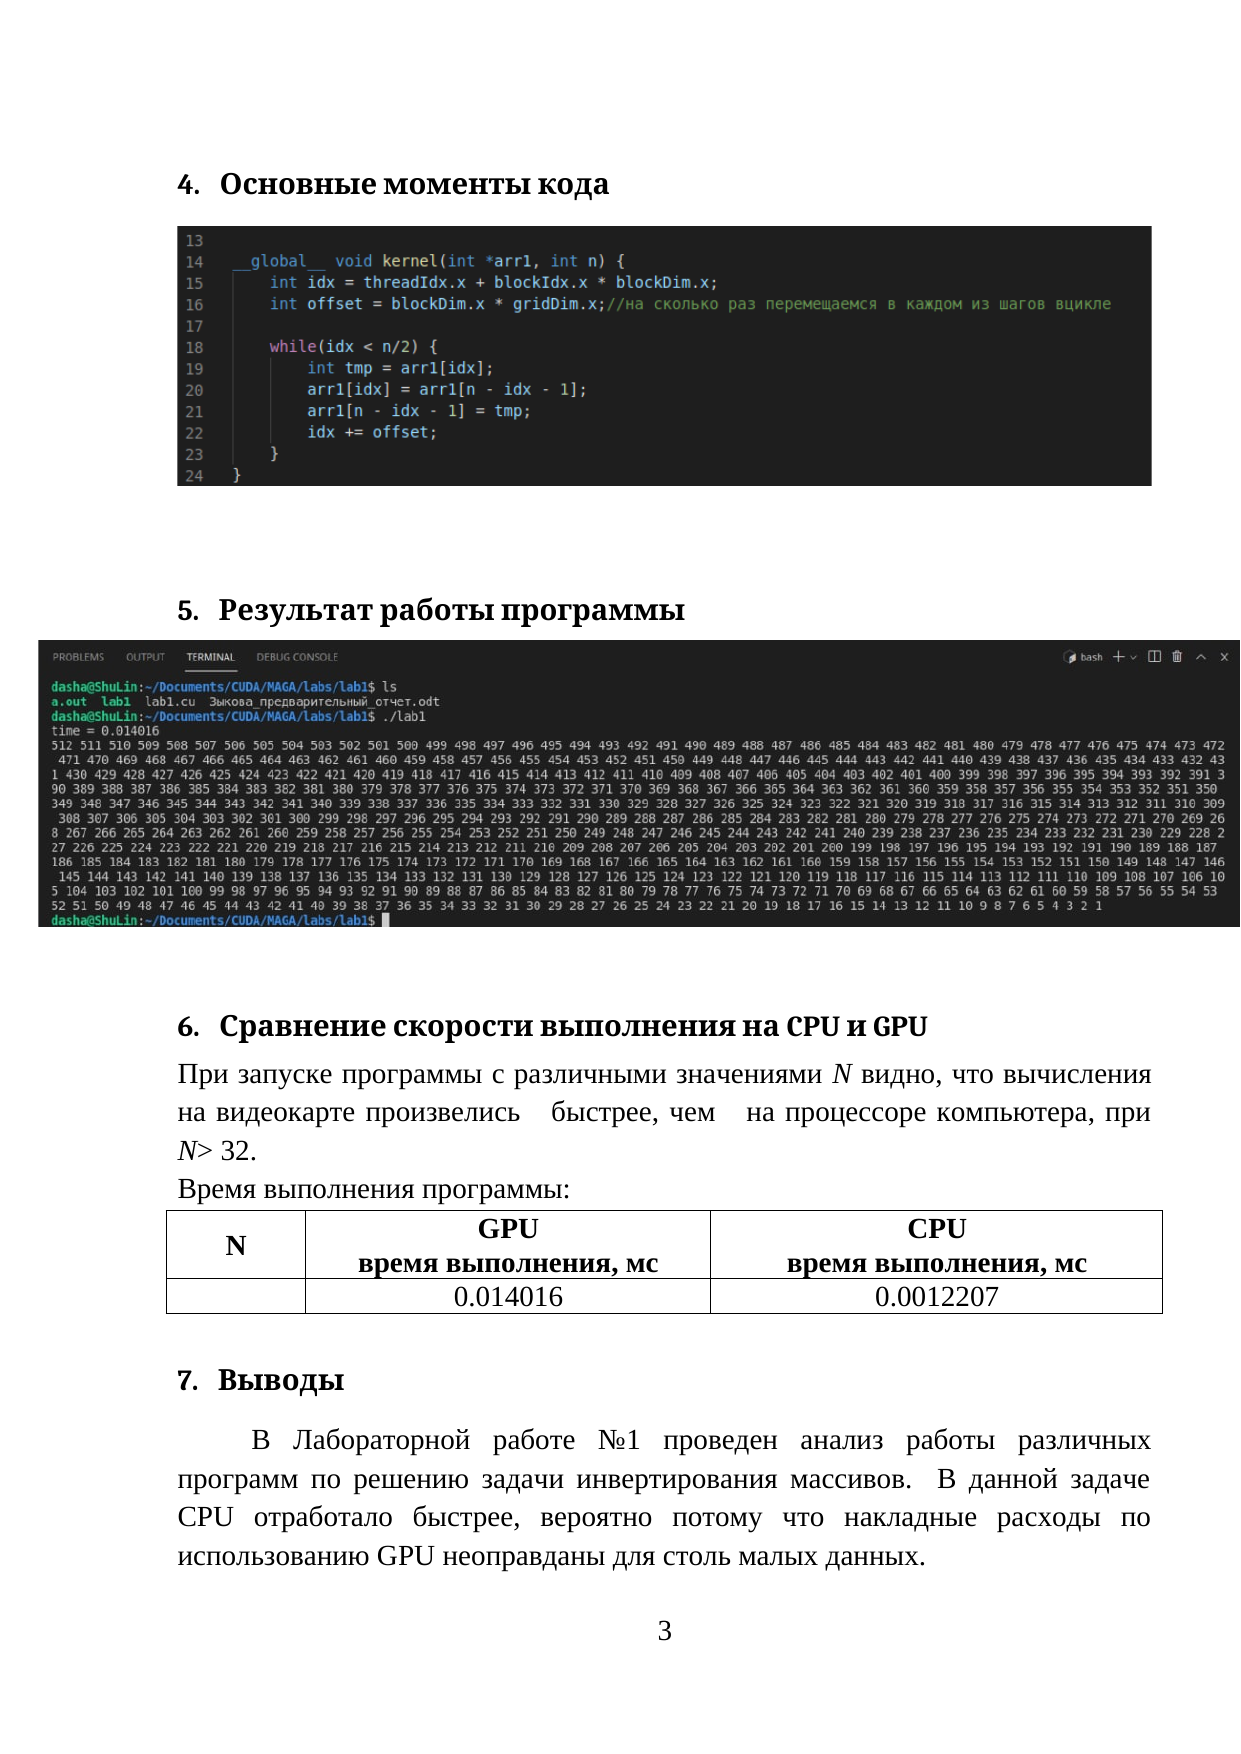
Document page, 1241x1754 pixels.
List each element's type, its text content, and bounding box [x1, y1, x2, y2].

table_header CPU время выполнения, мс [711, 1211, 1162, 1278]
subtitle 7. Выводы [177, 1364, 1152, 1397]
text При запуске программы с различными значениями N видно, что вычисления на видеокарте произвелись быстрее, чем на процессоре компьютера, при N> 32. [177, 1056, 1152, 1167]
subtitle 5. Результат работы программы [177, 594, 1152, 628]
table_cell [167, 1279, 305, 1313]
table_cell 0.014016 [306, 1279, 710, 1313]
table_cell 0.0012207 [711, 1279, 1162, 1313]
table_header N [167, 1211, 305, 1278]
subtitle 4. Основные моменты кода [177, 168, 1152, 202]
text Время выполнения программы: [177, 1172, 1152, 1205]
subtitle 6. Сравнение скорости выполнения на CPU и GPU [177, 1010, 1152, 1043]
picture [38, 640, 1240, 927]
picture [177, 226, 1152, 486]
table_header GPU время выполнения, мс [306, 1211, 710, 1278]
text В Лабораторной работе №1 проведен анализ работы различных программ по решению задачи инвертирования массивов. В данной задаче CPU отработало быстрее, вероятно потому что накладные расходы по использованию GPU неоправданы для столь малых данных. [177, 1422, 1152, 1572]
